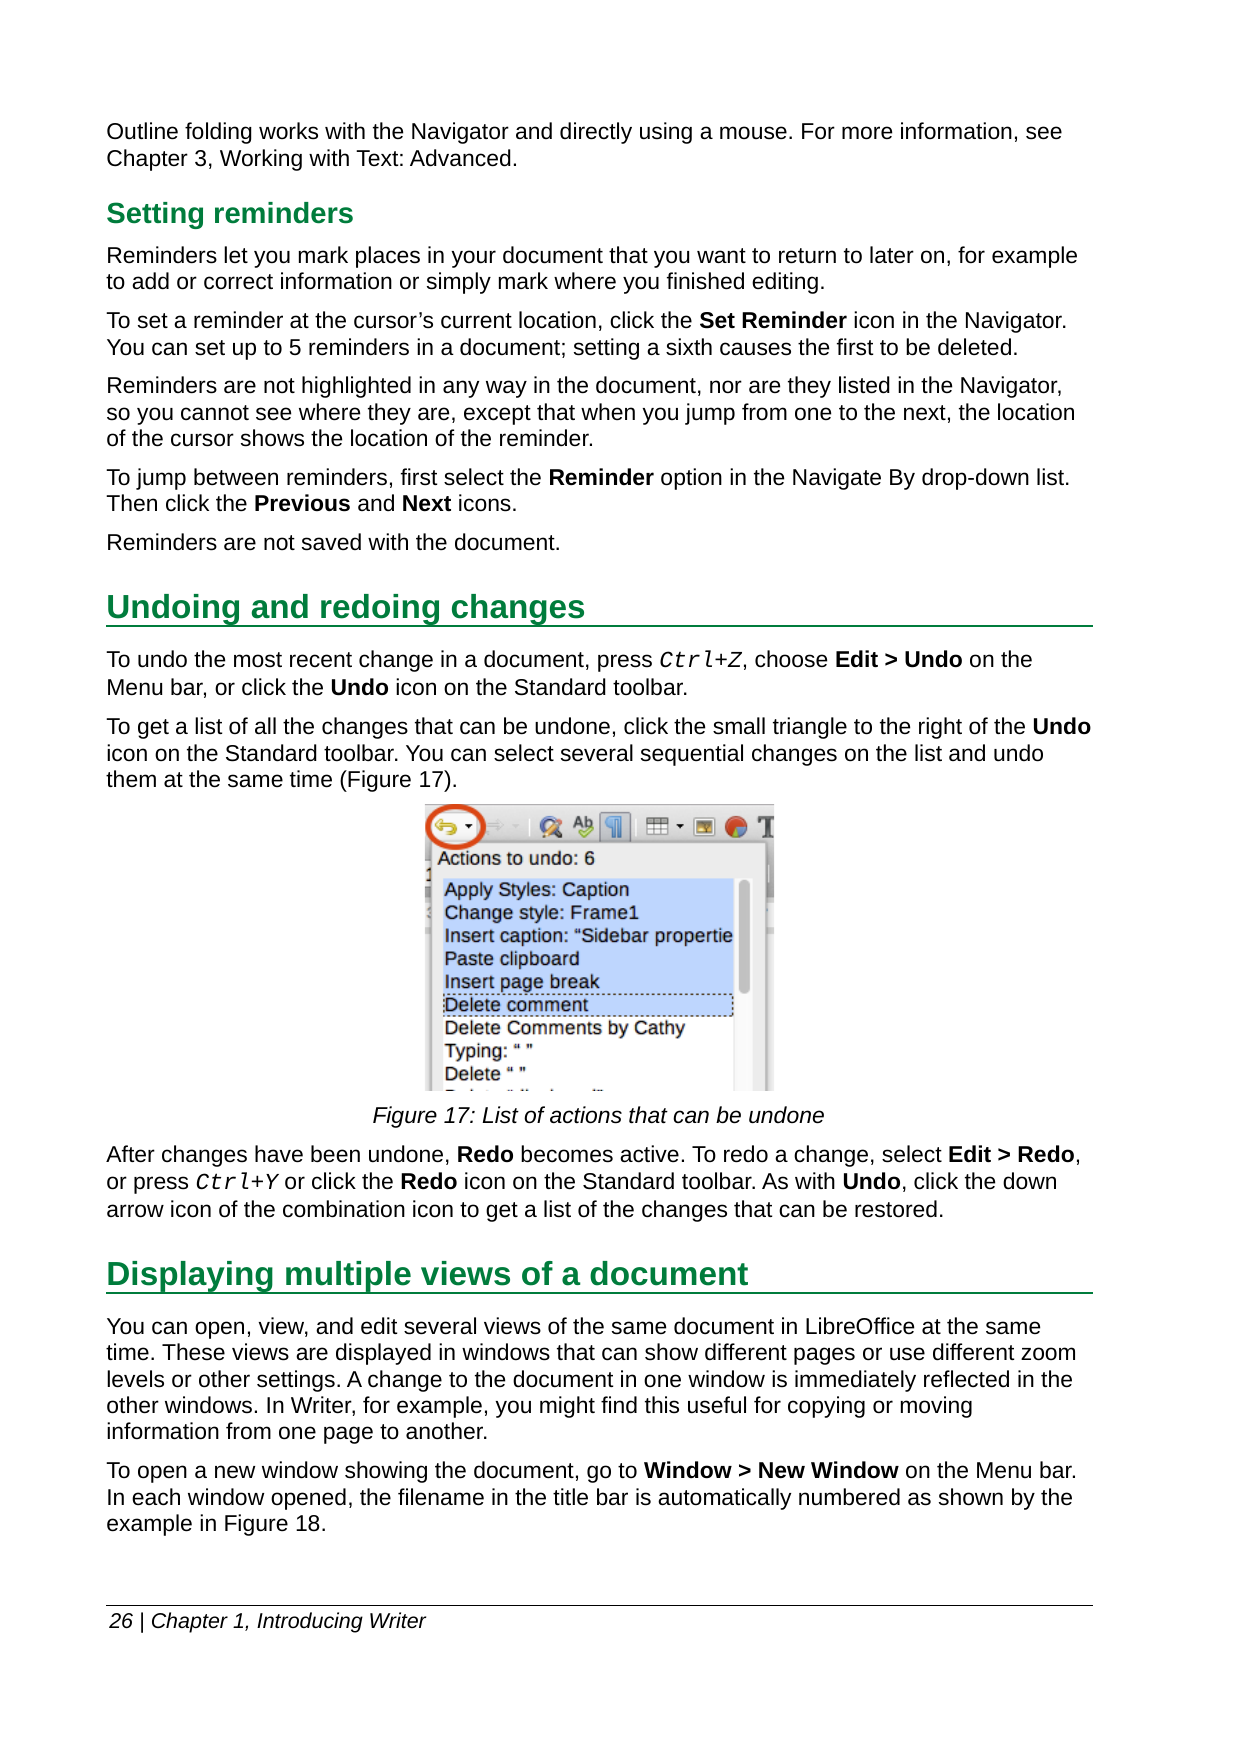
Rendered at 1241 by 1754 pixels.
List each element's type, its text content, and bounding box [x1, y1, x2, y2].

text To jump between reminders, first select the Reminder option in the Navigate By drop-down list. Then click the Previous and Next icons. [106, 464, 1093, 517]
text To open a new window showing the document, go to Window > New Window on the Menu bar. In each window opened, the filename in the title bar is automatically numbered as shown by the example in Figure 18. [106, 1457, 1093, 1536]
text You can open, view, and edit several views of the same document in LibreOffice at the same time. These views are displayed in windows that can show different pages or use different zoom levels or other settings. A change to the document in one window is immediately reflected in the other windows. In Writer, for example, you might find this useful for copying or moving information from one page to another. [106, 1313, 1093, 1445]
text To set a reminder at the cursor’s current location, click the Set Reminder icon in the Navigator. You can set up to 5 reminders in a document; setting a sixth causes the first to be deleted. [106, 307, 1093, 360]
text Reminders are not saved with the document. [106, 529, 1093, 555]
text To get a list of all the changes that can be undone, click the small triangle to the right of the Undo icon on the Standard toolbar. You can select several sequential changes on the list and undo them at the same time (Figure 17). [106, 713, 1093, 792]
subtitle Undoing and redoing changes [106, 587, 1093, 625]
subtitle Displaying multiple views of a document [106, 1254, 1093, 1292]
text Reminders are not highlighted in any way in the document, nor are they listed in the Navigator, so you cannot see where they are, except that when you jump from one to the next, the location of the cursor shows the location of the reminder. [106, 372, 1093, 451]
text Outline folding works with the Navigator and directly using a mouse. For more information, see Chapter 3, Working with Text: Advanced. [106, 118, 1093, 171]
text To undo the most recent change in a document, press Ctrl+Z, choose Edit > Undo on the Menu bar, or click the Undo icon on the Standard toolbar. [106, 646, 1093, 701]
subtitle Setting reminders [106, 196, 1093, 229]
text After changes have been undone, Redo becomes active. To redo a change, select Edit > Redo, or press Ctrl+Y or click the Redo icon on the Standard toolbar. As with Undo, click the down arrow icon of the combination icon to get a list of the changes that can be restored. [106, 1141, 1093, 1222]
text Figure 17: List of actions that can be undone [361, 1102, 838, 1129]
picture [424, 804, 775, 1091]
text Reminders let you mark places in your document that you want to return to later on, for example to add or correct information or simply mark where you finished editing. [106, 242, 1093, 294]
